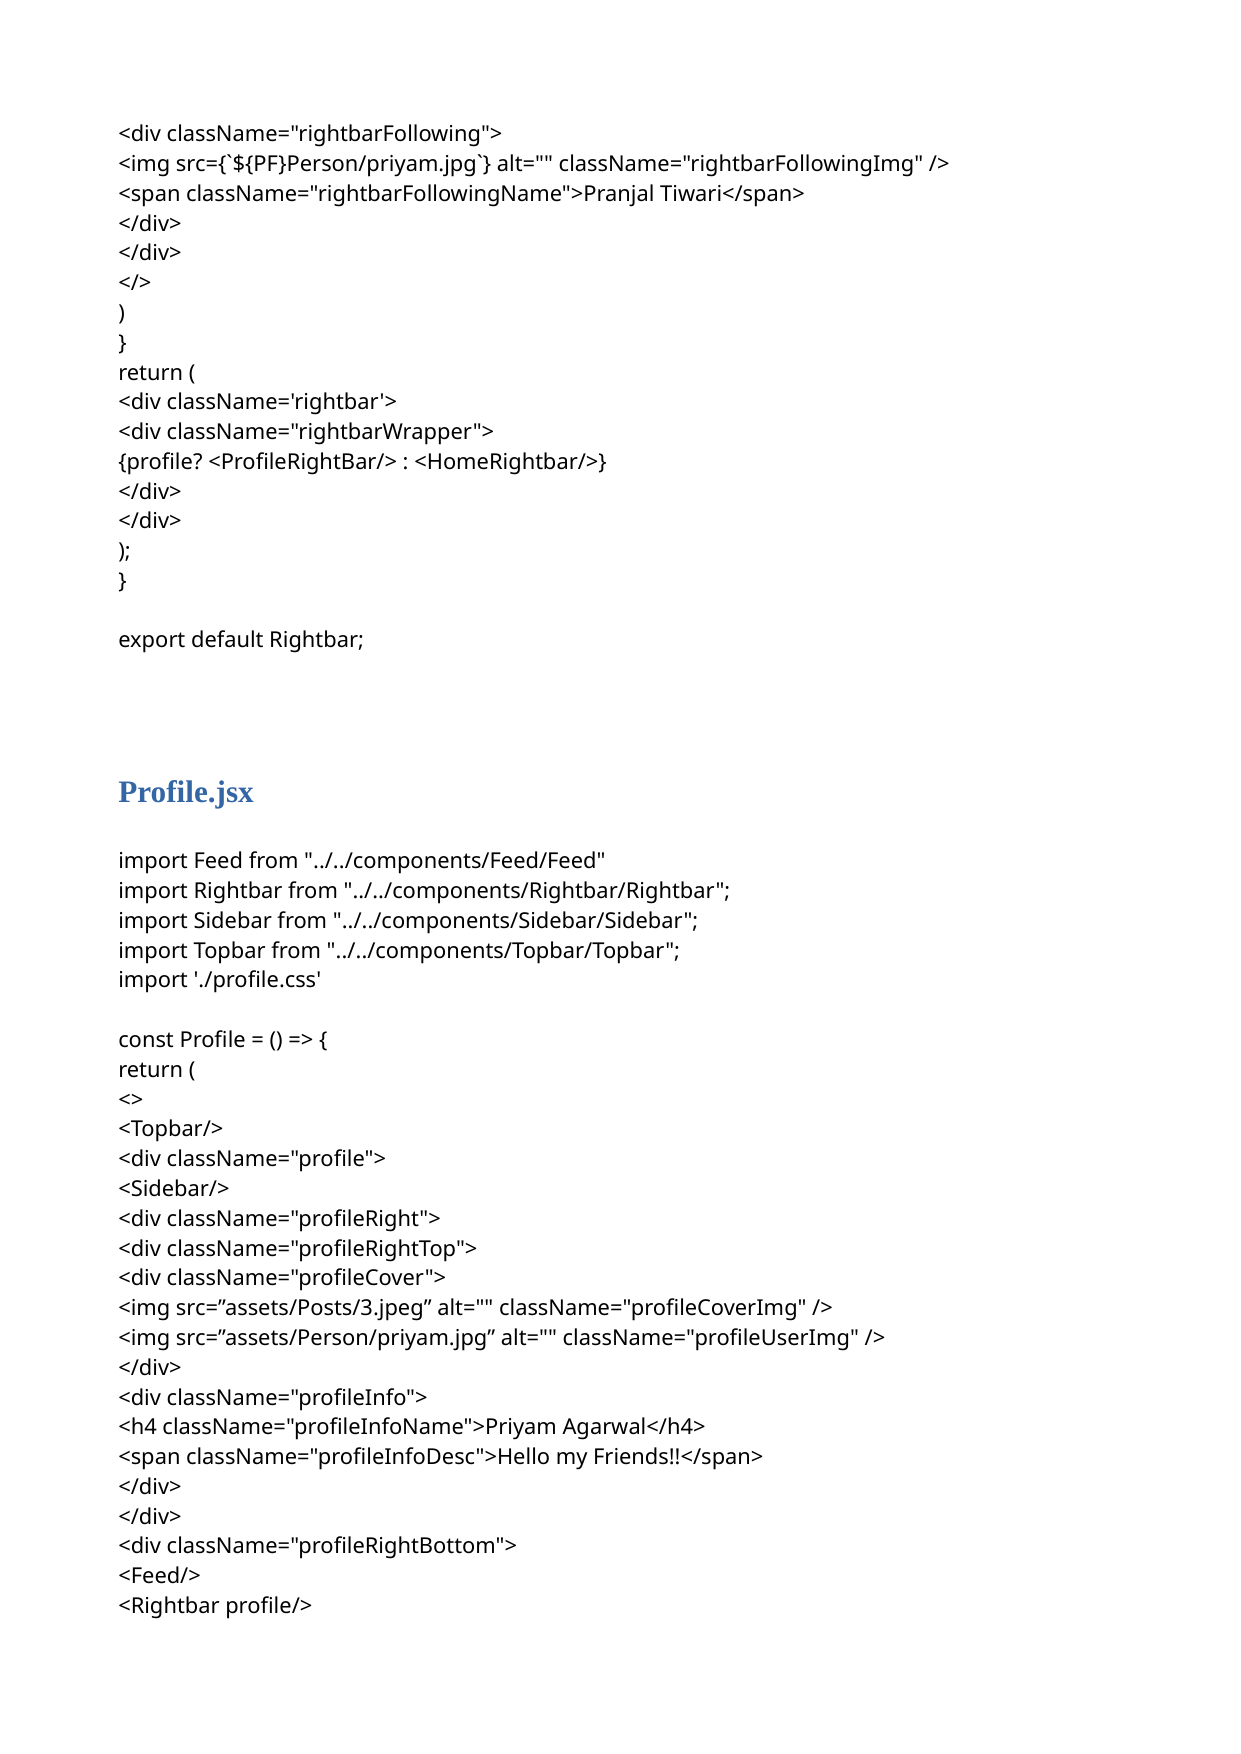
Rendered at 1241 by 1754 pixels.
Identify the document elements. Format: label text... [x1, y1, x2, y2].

text </> [118, 267, 1122, 297]
text <div className="rightbarWrapper"> [118, 416, 1122, 446]
text ); [118, 535, 1122, 565]
text <div className="profileRightBottom"> [118, 1530, 1122, 1560]
text <Topbar/> [118, 1113, 1122, 1143]
text Profile.jsx [118, 773, 1122, 809]
text } [118, 327, 1122, 356]
text <h4 className="profileInfoName">Priyam Agarwal</h4> [118, 1411, 1122, 1441]
text </div> [118, 1501, 1122, 1530]
text <div className="profileRight"> [118, 1203, 1122, 1232]
text <img src=”assets/Person/priyam.jpg” alt="" className="profileUserImg" /> [118, 1322, 1122, 1352]
text <div className="profile"> [118, 1143, 1122, 1173]
text <Feed/> [118, 1560, 1122, 1590]
text import Feed from "../../components/Feed/Feed" [118, 845, 1122, 875]
text <span className="rightbarFollowingName">Pranjal Tiwari</span> [118, 178, 1122, 207]
text import Sidebar from "../../components/Sidebar/Sidebar"; [118, 905, 1122, 935]
text </div> [118, 237, 1122, 267]
text <img src={`${PF}Person/priyam.jpg`} alt="" className="rightbarFollowingImg" /> [118, 148, 1122, 178]
text import './profile.css' [118, 964, 1122, 994]
text <span className="profileInfoDesc">Hello my Friends!!</span> [118, 1441, 1122, 1471]
text <Sidebar/> [118, 1173, 1122, 1203]
text <img src=”assets/Posts/3.jpeg” alt="" className="profileCoverImg" /> [118, 1292, 1122, 1322]
text </div> [118, 1352, 1122, 1381]
text <div className="profileCover"> [118, 1262, 1122, 1292]
text return ( [118, 356, 1122, 386]
text </div> [118, 207, 1122, 237]
text return ( [118, 1054, 1122, 1083]
text </div> [118, 1471, 1122, 1501]
text <> [118, 1083, 1122, 1113]
text import Topbar from "../../components/Topbar/Topbar"; [118, 935, 1122, 964]
text const Profile = () => { [118, 1024, 1122, 1054]
text export default Rightbar; [118, 624, 1122, 654]
text <div className='rightbar'> [118, 386, 1122, 416]
text <div className="rightbarFollowing"> [118, 118, 1122, 148]
text </div> [118, 505, 1122, 535]
text <Rightbar profile/> [118, 1590, 1122, 1620]
text {profile? <ProfileRightBar/> : <HomeRightbar/>} [118, 446, 1122, 476]
text <div className="profileRightTop"> [118, 1232, 1122, 1262]
text } [118, 565, 1122, 595]
text </div> [118, 476, 1122, 505]
text <div className="profileInfo"> [118, 1381, 1122, 1411]
text ) [118, 297, 1122, 327]
text import Rightbar from "../../components/Rightbar/Rightbar"; [118, 875, 1122, 905]
